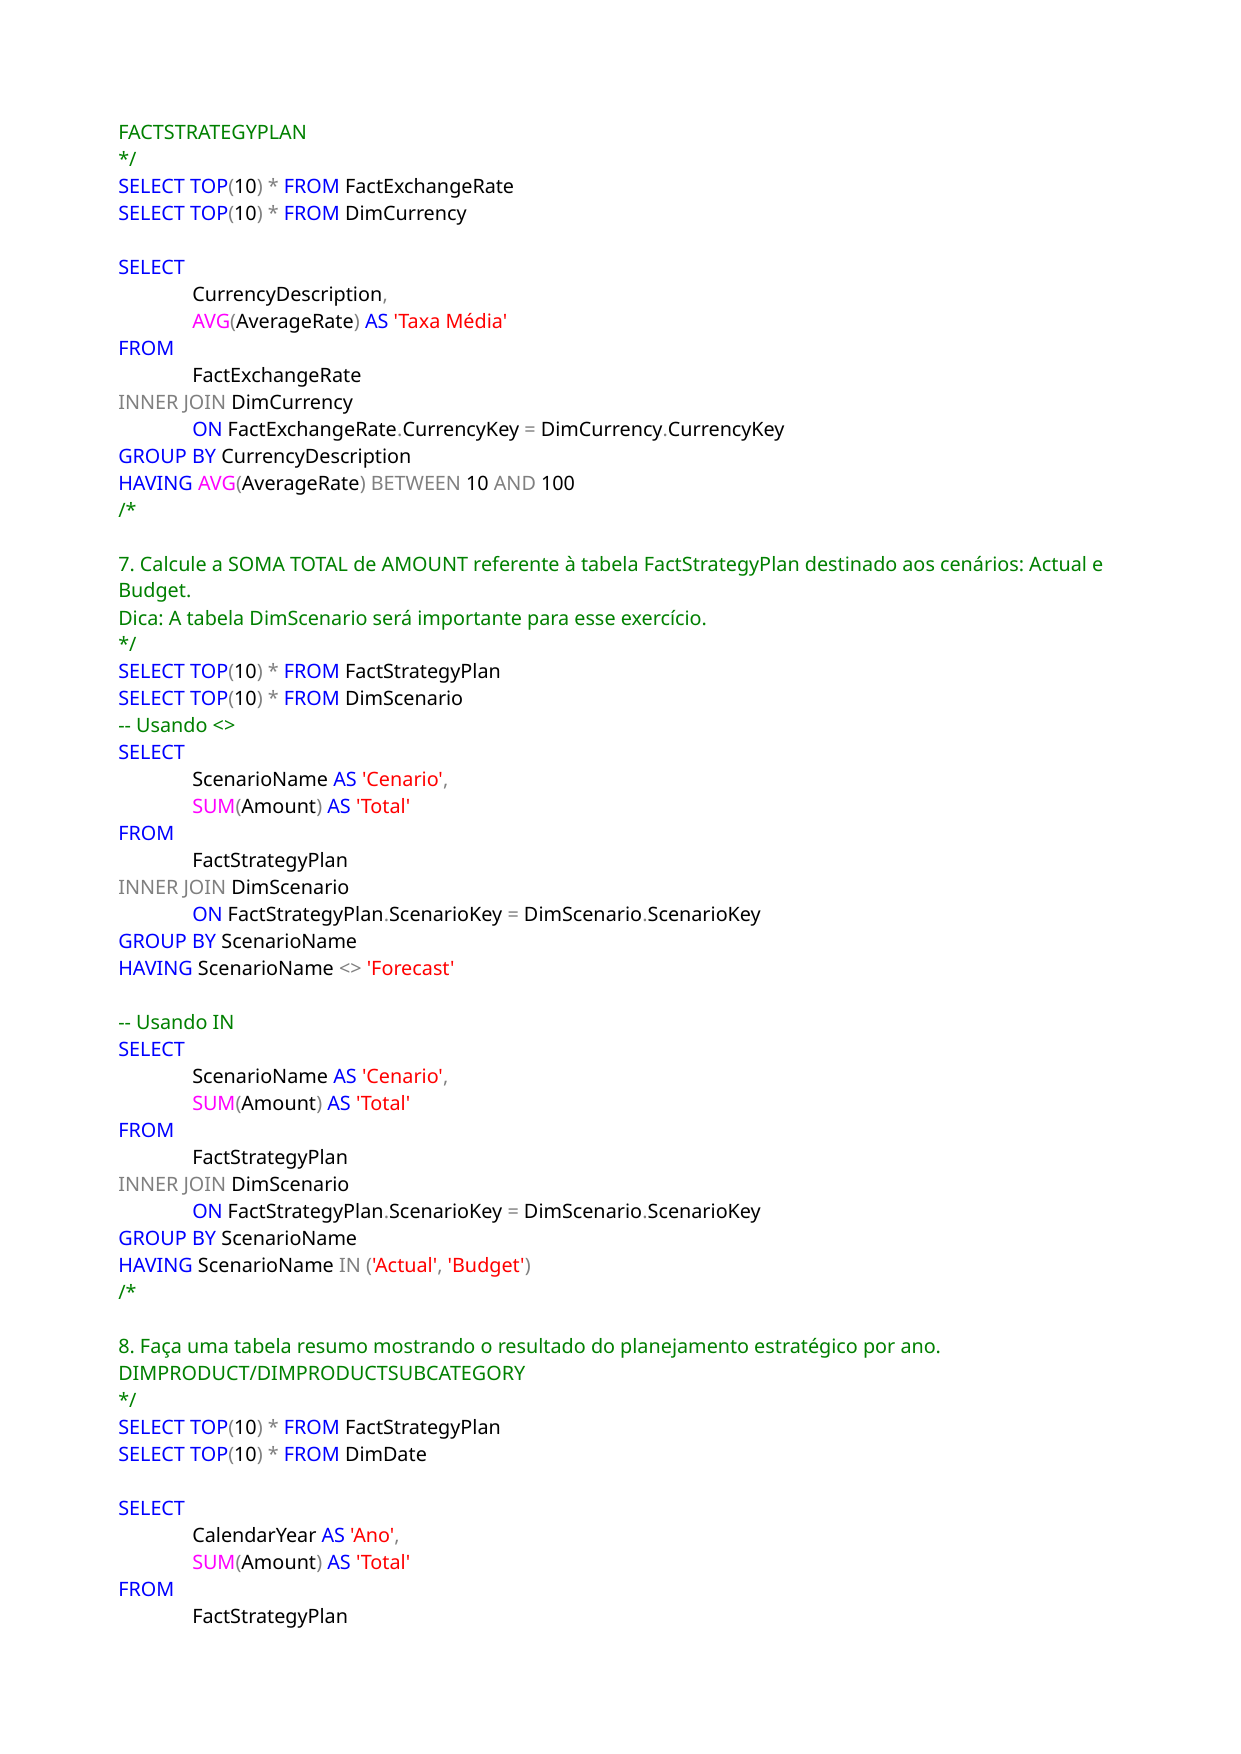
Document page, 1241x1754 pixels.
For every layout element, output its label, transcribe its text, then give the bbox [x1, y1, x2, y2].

text -- Usando IN [118, 1008, 1122, 1035]
text FACTSTRATEGYPLAN [118, 118, 1122, 145]
text 7. Calcule a SOMA TOTAL de AMOUNT referente à tabela FactStrategyPlan destinado aos cenários: Actual e Budget. [118, 550, 1122, 604]
text /* [118, 1278, 1122, 1305]
text /* [118, 496, 1122, 523]
text SELECT [118, 253, 1122, 280]
text */ [118, 631, 1122, 658]
text SELECT TOP(10) * FROM FactStrategyPlan [118, 1413, 1122, 1440]
text GROUP BY CurrencyDescription [118, 442, 1122, 469]
text ScenarioName AS 'Cenario', [118, 766, 1122, 793]
text FactExchangeRate [118, 361, 1122, 388]
text FROM [118, 334, 1122, 361]
text SUM(Amount) AS 'Total' [118, 1548, 1122, 1575]
text DIMPRODUCT/DIMPRODUCTSUBCATEGORY [118, 1359, 1122, 1386]
text FactStrategyPlan [118, 847, 1122, 873]
text HAVING AVG(AverageRate) BETWEEN 10 AND 100 [118, 469, 1122, 496]
text SUM(Amount) AS 'Total' [118, 1089, 1122, 1116]
text INNER JOIN DimScenario [118, 873, 1122, 901]
text GROUP BY ScenarioName [118, 1224, 1122, 1251]
text SELECT TOP(10) * FROM DimScenario [118, 685, 1122, 712]
text INNER JOIN DimScenario [118, 1170, 1122, 1197]
text HAVING ScenarioName IN ('Actual', 'Budget') [118, 1251, 1122, 1278]
text AVG(AverageRate) AS 'Taxa Média' [118, 307, 1122, 334]
text HAVING ScenarioName <> 'Forecast' [118, 954, 1122, 981]
text 8. Faça uma tabela resumo mostrando o resultado do planejamento estratégico por ano. [118, 1332, 1122, 1359]
text */ [118, 145, 1122, 172]
text ON FactStrategyPlan.ScenarioKey = DimScenario.ScenarioKey [118, 901, 1122, 927]
text SELECT TOP(10) * FROM FactExchangeRate [118, 172, 1122, 199]
text CalendarYear AS 'Ano', [118, 1521, 1122, 1548]
text FactStrategyPlan [118, 1143, 1122, 1170]
text CurrencyDescription, [118, 280, 1122, 307]
text -- Usando <> [118, 712, 1122, 739]
text SELECT TOP(10) * FROM DimDate [118, 1440, 1122, 1467]
text SUM(Amount) AS 'Total' [118, 793, 1122, 819]
text ScenarioName AS 'Cenario', [118, 1062, 1122, 1089]
text FROM [118, 1116, 1122, 1143]
text SELECT TOP(10) * FROM FactStrategyPlan [118, 658, 1122, 685]
text SELECT TOP(10) * FROM DimCurrency [118, 199, 1122, 226]
text ON FactExchangeRate.CurrencyKey = DimCurrency.CurrencyKey [118, 415, 1122, 442]
text ON FactStrategyPlan.ScenarioKey = DimScenario.ScenarioKey [118, 1197, 1122, 1224]
text */ [118, 1386, 1122, 1413]
text GROUP BY ScenarioName [118, 927, 1122, 954]
text FactStrategyPlan [118, 1602, 1122, 1629]
text SELECT [118, 739, 1122, 766]
text SELECT [118, 1035, 1122, 1062]
text FROM [118, 819, 1122, 847]
text FROM [118, 1575, 1122, 1602]
text SELECT [118, 1494, 1122, 1521]
text Dica: A tabela DimScenario será importante para esse exercício. [118, 604, 1122, 631]
text INNER JOIN DimCurrency [118, 388, 1122, 415]
